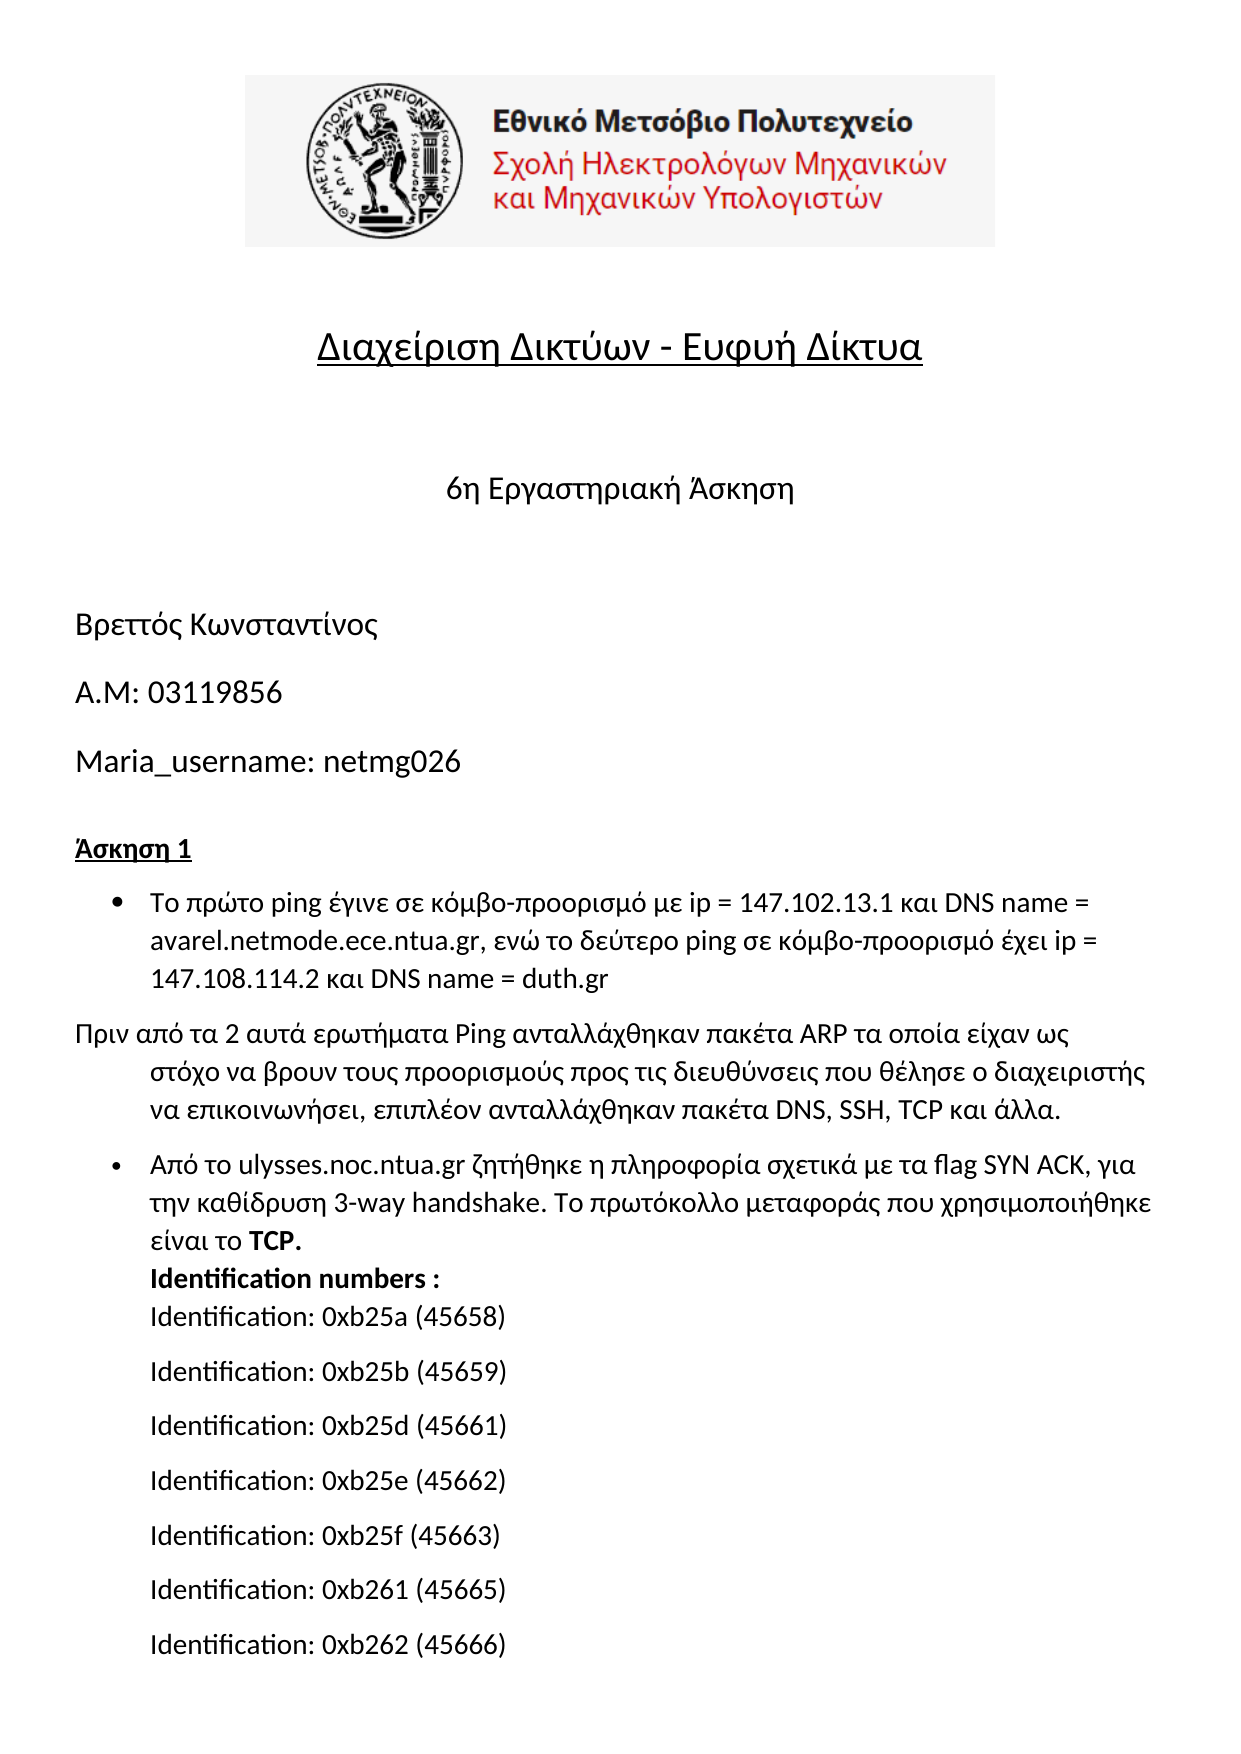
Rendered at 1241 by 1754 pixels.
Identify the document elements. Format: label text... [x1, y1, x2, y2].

text Άσκηση 1 [75, 830, 1165, 865]
text Identification: 0xb25e (45662) [75, 1462, 1165, 1498]
text Identification: 0xb25f (45663) [75, 1517, 1165, 1552]
list Το πρώτο ping έγινε σε κόμβο-προορισμό με ip = 147.102.13.1 και DNS name = avarel.netmode.ece.ntua.gr, ενώ το δεύτερο ping σε κόμβο-προορισμό έχει ip = 147.108.114.2 και DNS name = duth.gr [112, 884, 1165, 996]
text 6η Εργαστηριακή Άσκηση [75, 467, 1165, 508]
text Maria_username: netmg026 [75, 740, 1165, 780]
text Α.Μ: 03119856 [75, 671, 1165, 712]
list Από το ulysses.noc.ntua.gr ζητήθηκε η πληροφορία σχετικά με τα flag SYN ACK, για την καθίδρυση 3-way handshake. Το πρωτόκολλο μεταφοράς που χρησιμοποιήθηκε είναι το TCP. [112, 1146, 1165, 1258]
text Identification: 0xb262 (45666) [75, 1626, 1165, 1662]
text Identification: 0xb261 (45665) [75, 1571, 1165, 1607]
text Identification numbers : [150, 1260, 1165, 1296]
text Identification: 0xb25d (45661) [75, 1407, 1165, 1443]
text Πριν από τα 2 αυτά ερωτήματα Ping ανταλλάχθηκαν πακέτα ARP τα οποία είχαν ως στόχο να βρουν τους προορισμούς προς τις διευθύνσεις που θέλησε ο διαχειριστής να επικοινωνήσει, επιπλέον ανταλλάχθηκαν πακέτα DNS, SSH, TCP και άλλα. [75, 1015, 1165, 1127]
text Βρεττός Κωνσταντίνος [75, 603, 1165, 643]
text Identification: 0xb25a (45658) [150, 1298, 1165, 1334]
text Identification: 0xb25b (45659) [75, 1353, 1165, 1388]
text Διαχείριση Δικτύων - Ευφυή Δίκτυα [75, 320, 1165, 371]
